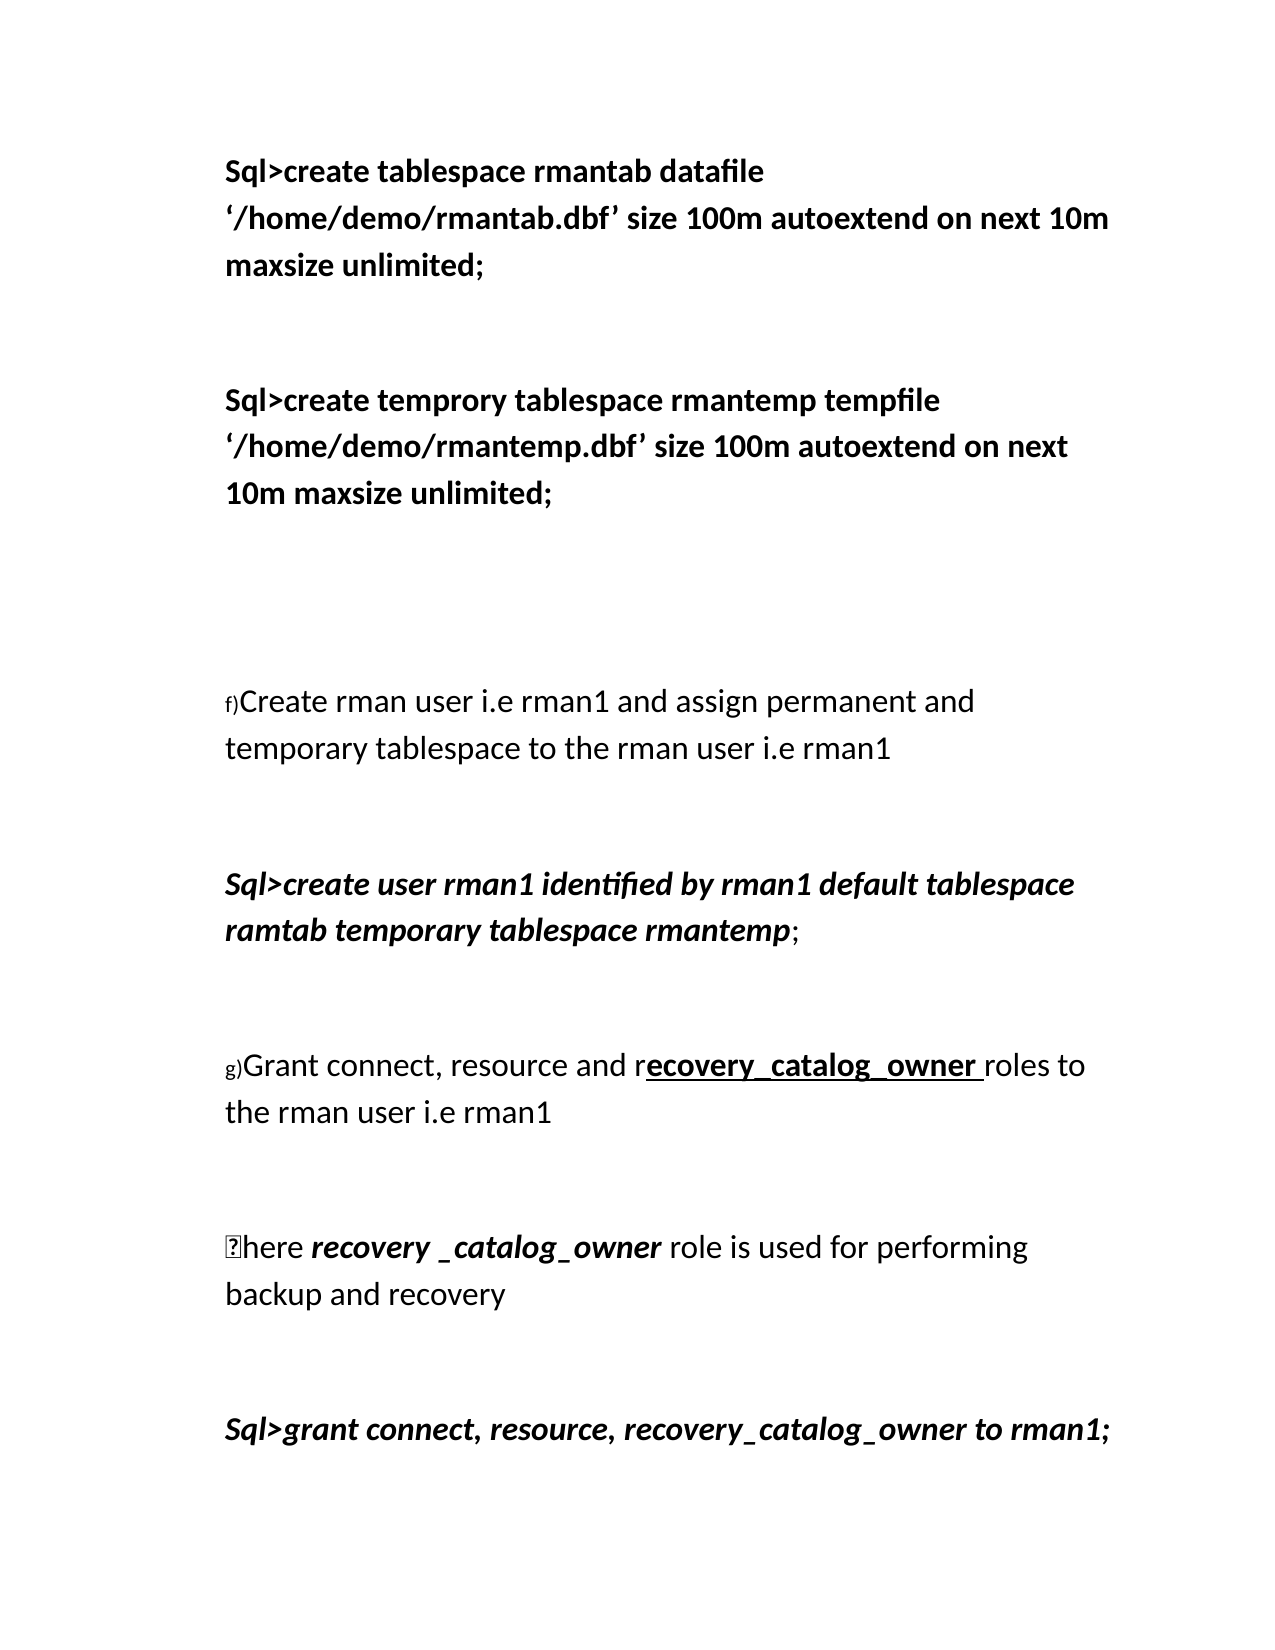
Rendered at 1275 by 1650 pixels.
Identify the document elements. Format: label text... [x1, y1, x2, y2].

list Sql>create user rman1 identified by rman1 default tablespace ramtab temporary tablespace rmantemp; [225, 862, 1125, 950]
list Grant connect, resource and recovery_catalog_owner roles to the rman user i.e rman1 [225, 1044, 1125, 1132]
list Sql>create temprory tablespace rmantemp tempfile ‘/home/demo/rmantemp.dbf’ size 100m autoextend on next 10m maxsize unlimited; [225, 379, 1125, 513]
list Sql>grant connect, resource, recovery_catalog_owner to rman1; [225, 1408, 1125, 1449]
list here recovery _catalog_owner role is used for performing backup and recovery [225, 1226, 1125, 1314]
list Create rman user i.e rman1 and assign permanent and temporary tablespace to the rman user i.e rman1 [225, 681, 1125, 768]
list Sql>create tablespace rmantab datafile ‘/home/demo/rmantab.dbf’ size 100m autoextend on next 10m maxsize unlimited; [225, 150, 1125, 284]
